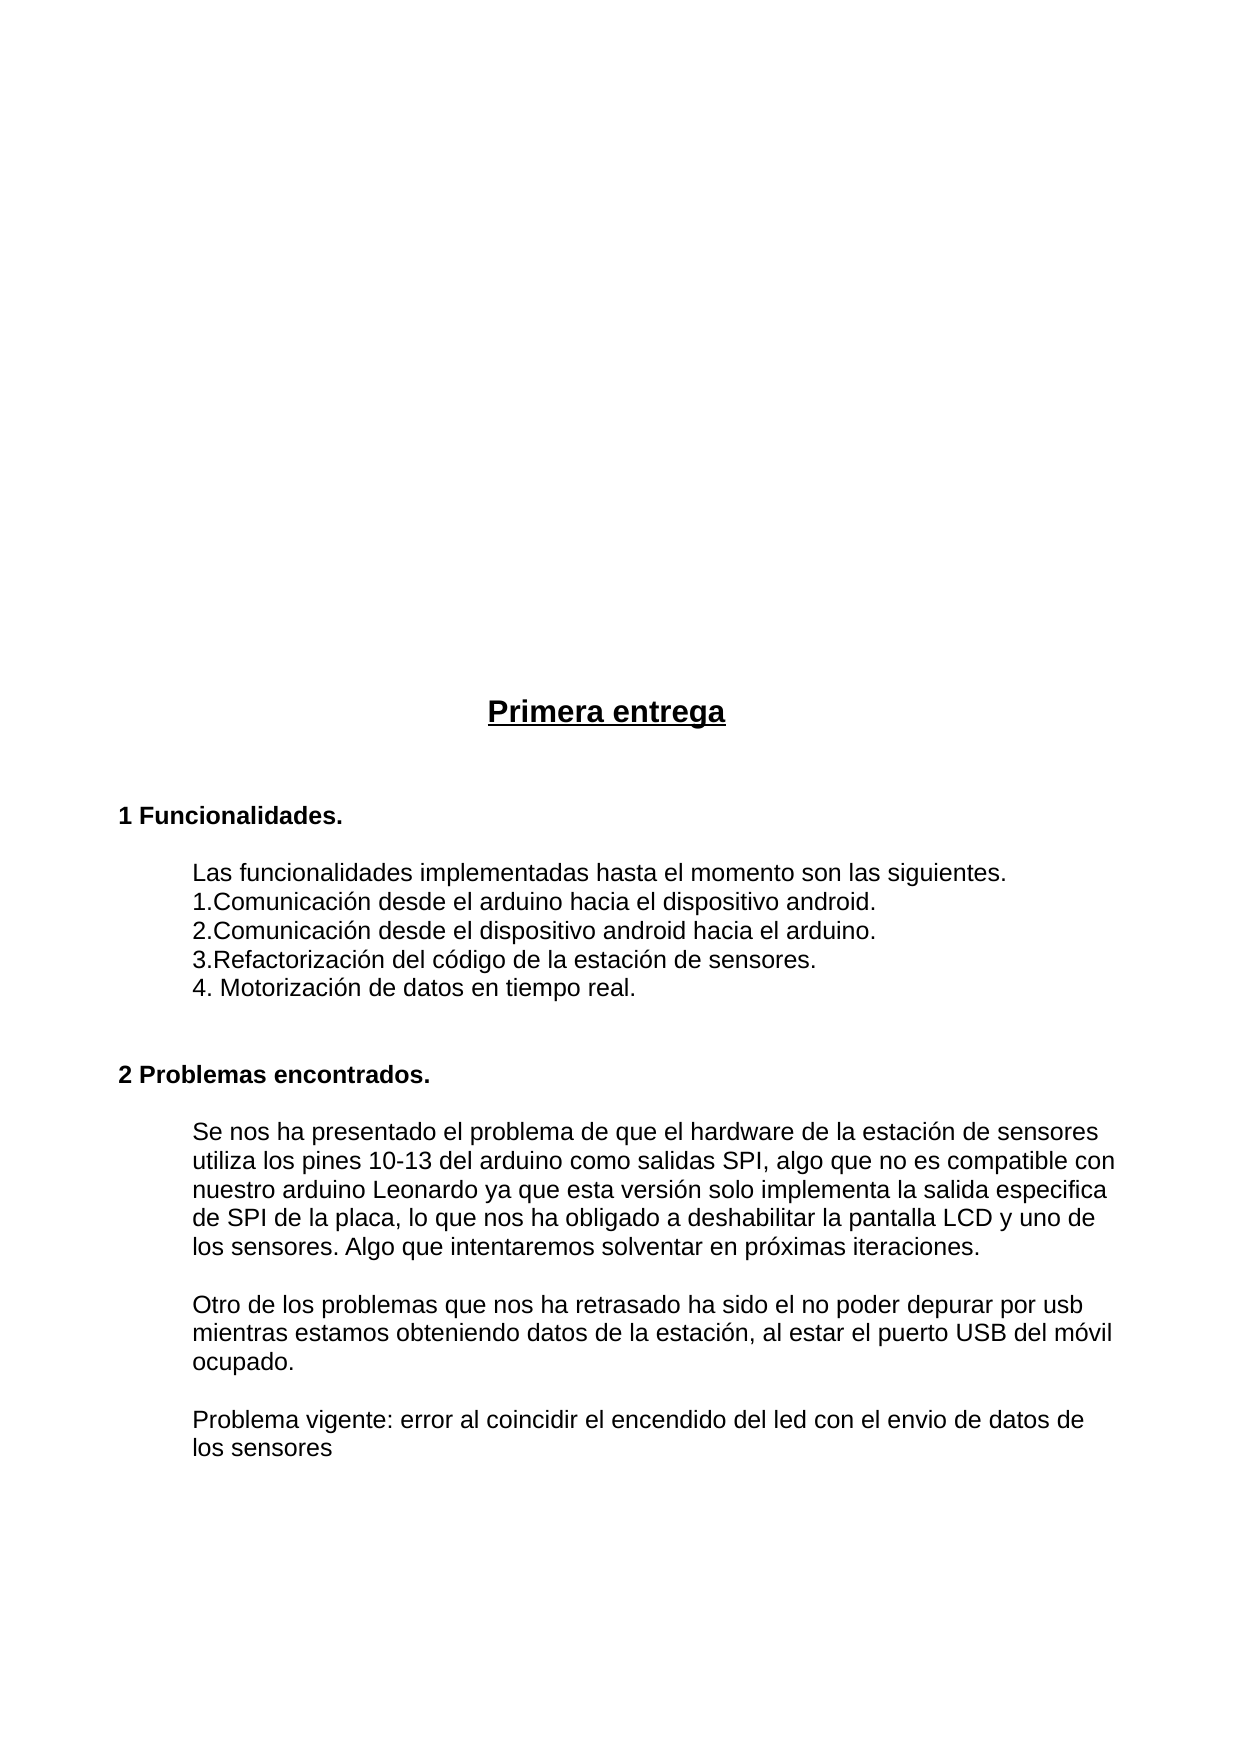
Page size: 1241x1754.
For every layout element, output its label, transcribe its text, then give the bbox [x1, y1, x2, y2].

text 3.Refactorización del código de la estación de sensores. [192, 945, 1122, 973]
text Las funcionalidades implementadas hasta el momento son las siguientes. [118, 858, 1122, 887]
text Primera entrega [118, 693, 1122, 729]
text Se nos ha presentado el problema de que el hardware de la estación de sensores utiliza los pines 10-13 del arduino como salidas SPI, algo que no es compatible con nuestro arduino Leonardo ya que esta versión solo implementa la salida especifica de SPI de la placa, lo que nos ha obligado a deshabilitar la pantalla LCD y uno de los sensores. Algo que intentaremos solventar en próximas iteraciones. [192, 1117, 1122, 1261]
text 1.Comunicación desde el arduino hacia el dispositivo android. [192, 887, 1122, 916]
text Otro de los problemas que nos ha retrasado ha sido el no poder depurar por usb mientras estamos obteniendo datos de la estación, al estar el puerto USB del móvil ocupado. [192, 1290, 1122, 1376]
text 4. Motorización de datos en tiempo real. [192, 973, 1122, 1002]
text Problema vigente: error al coincidir el encendido del led con el envio de datos de los sensores [192, 1405, 1122, 1462]
text 2.Comunicación desde el dispositivo android hacia el arduino. [192, 916, 1122, 945]
text 2 Problemas encontrados. [118, 1060, 1122, 1088]
text 1 Funcionalidades. [118, 801, 1122, 830]
